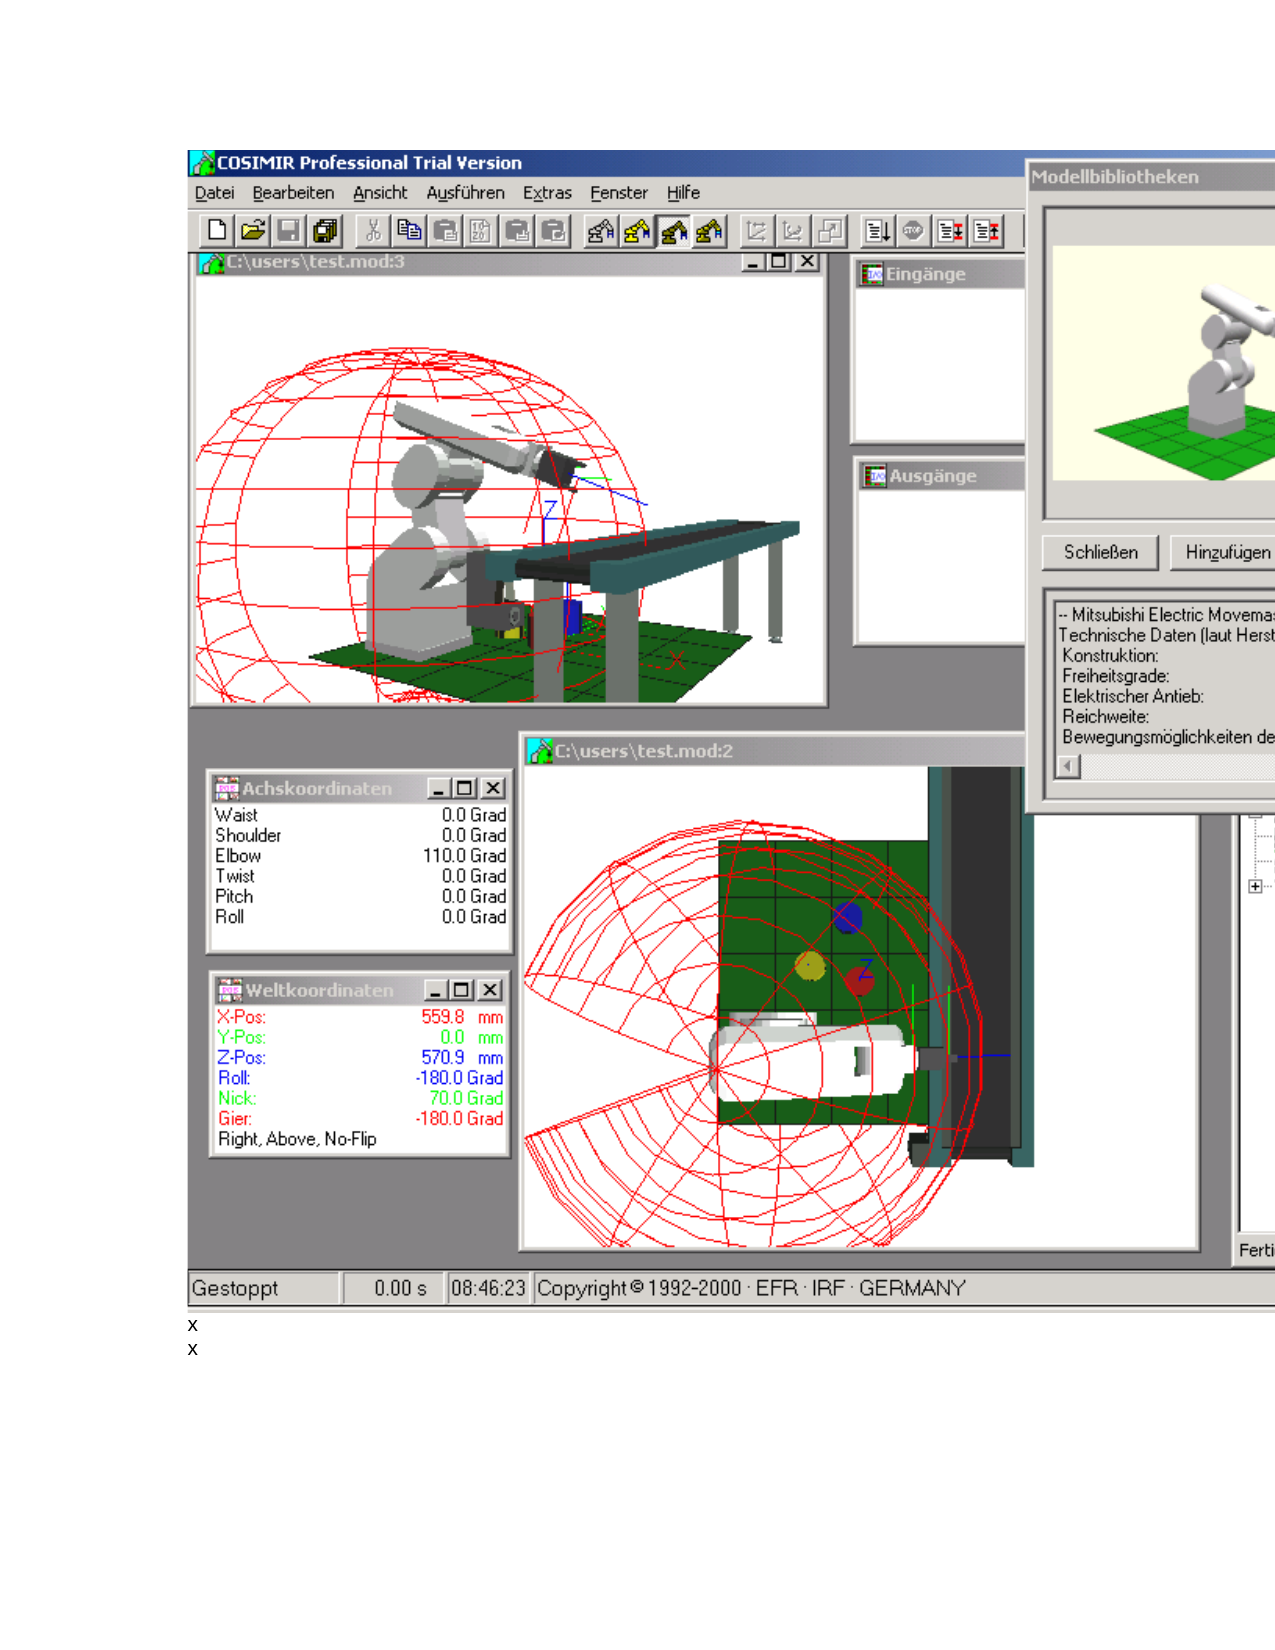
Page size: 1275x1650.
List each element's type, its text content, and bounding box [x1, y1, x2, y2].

text x [187, 1336, 1087, 1360]
text x [187, 1313, 1087, 1336]
